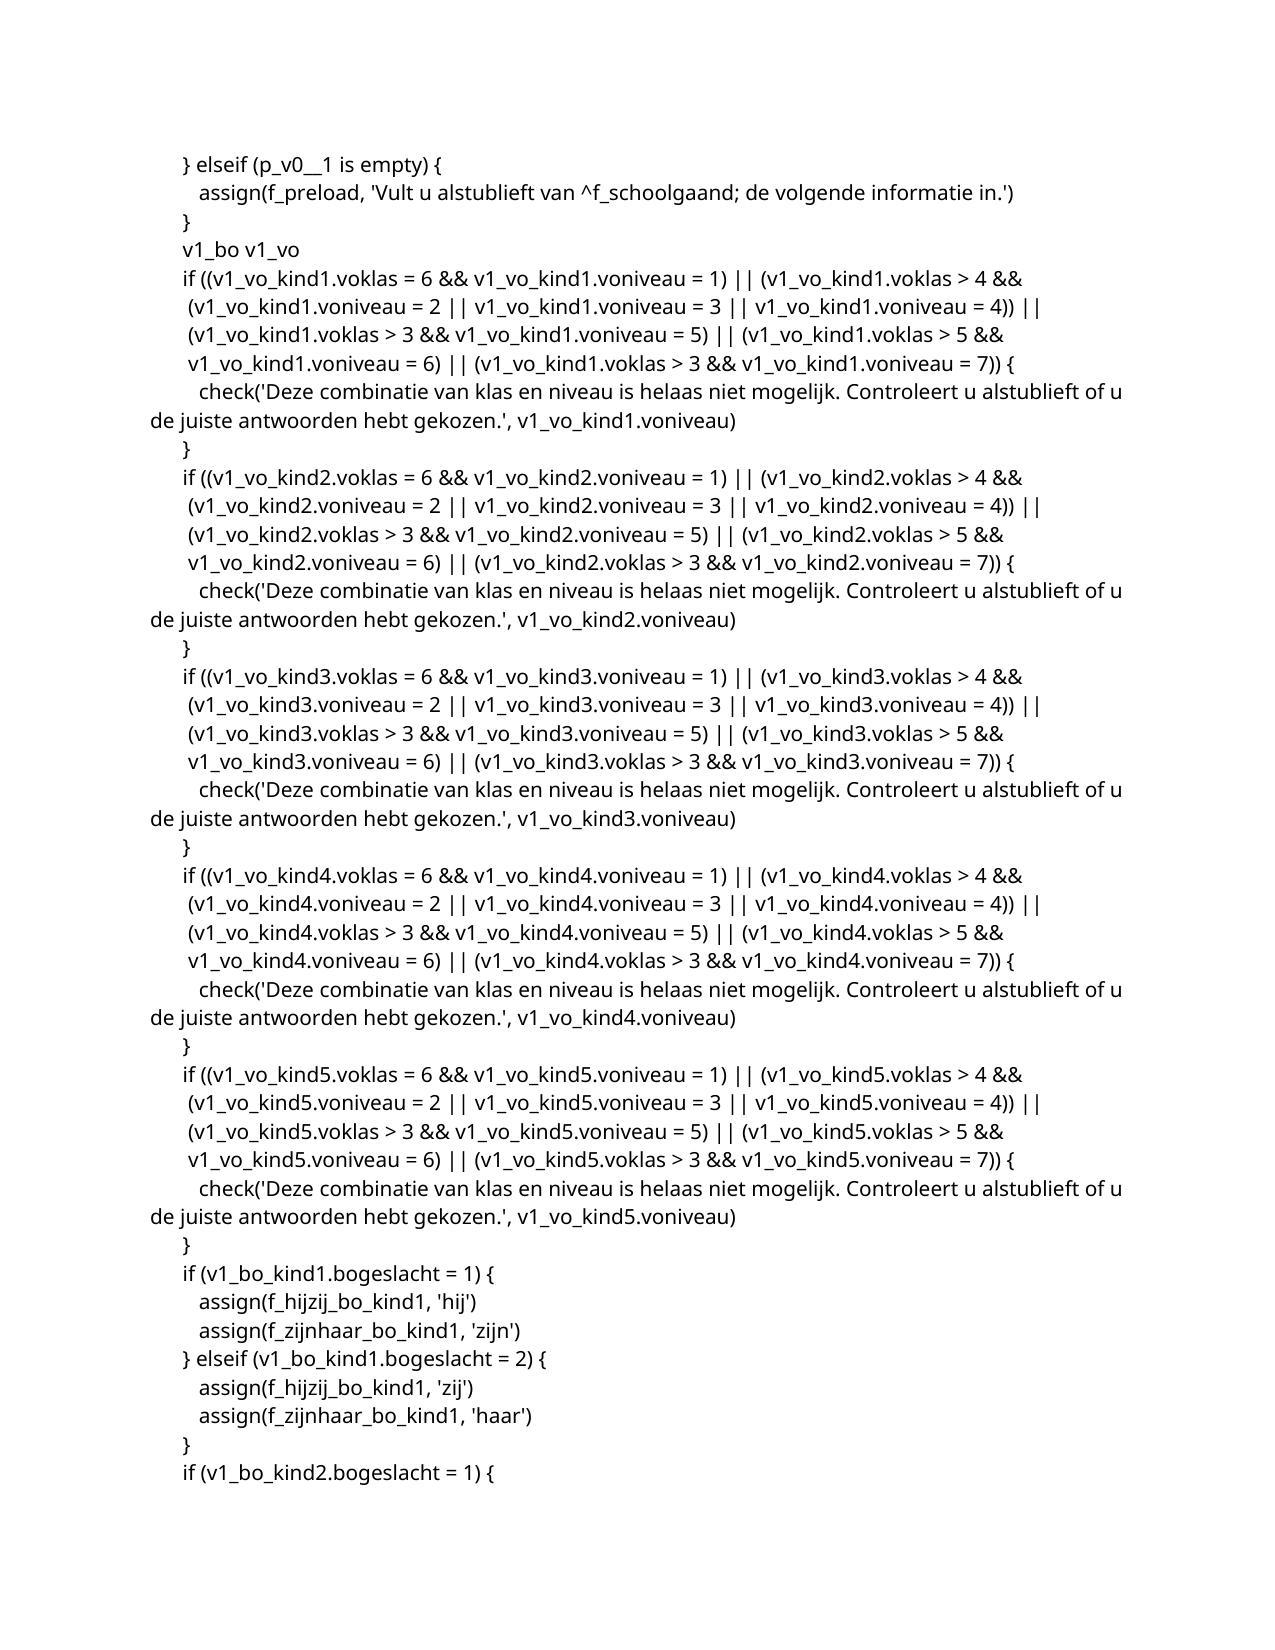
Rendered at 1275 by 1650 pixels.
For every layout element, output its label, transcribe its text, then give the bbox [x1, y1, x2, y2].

text check('Deze combinatie van klas en niveau is helaas niet mogelijk. Controleert u alstublieft of u de juiste antwoorden hebt gekozen.', v1_vo_kind2.voniveau) [150, 577, 1125, 633]
text } [150, 633, 1125, 662]
text v1_vo_kind3.voniveau = 6) || (v1_vo_kind3.voklas > 3 && v1_vo_kind3.voniveau = 7)) { [150, 747, 1125, 776]
text if ((v1_vo_kind5.voklas = 6 && v1_vo_kind5.voniveau = 1) || (v1_vo_kind5.voklas > 4 && [150, 1060, 1125, 1088]
text assign(f_hijzij_bo_kind1, 'zij') [150, 1373, 1125, 1401]
text (v1_vo_kind2.voniveau = 2 || v1_vo_kind2.voniveau = 3 || v1_vo_kind2.voniveau = 4)) || [150, 491, 1125, 520]
text } elseif (v1_bo_kind1.bogeslacht = 2) { [150, 1344, 1125, 1373]
text if ((v1_vo_kind4.voklas = 6 && v1_vo_kind4.voniveau = 1) || (v1_vo_kind4.voklas > 4 && [150, 861, 1125, 889]
text } [150, 1032, 1125, 1060]
text } elseif (p_v0__1 is empty) { [150, 150, 1125, 178]
text } [150, 832, 1125, 861]
text assign(f_hijzij_bo_kind1, 'hij') [150, 1287, 1125, 1316]
text v1_vo_kind1.voniveau = 6) || (v1_vo_kind1.voklas > 3 && v1_vo_kind1.voniveau = 7)) { [150, 349, 1125, 377]
text v1_vo_kind2.voniveau = 6) || (v1_vo_kind2.voklas > 3 && v1_vo_kind2.voniveau = 7)) { [150, 548, 1125, 577]
text assign(f_zijnhaar_bo_kind1, 'haar') [150, 1401, 1125, 1430]
text (v1_vo_kind1.voklas > 3 && v1_vo_kind1.voniveau = 5) || (v1_vo_kind1.voklas > 5 && [150, 321, 1125, 349]
text if ((v1_vo_kind2.voklas = 6 && v1_vo_kind2.voniveau = 1) || (v1_vo_kind2.voklas > 4 && [150, 463, 1125, 491]
text if (v1_bo_kind2.bogeslacht = 1) { [150, 1458, 1125, 1487]
text } [150, 434, 1125, 463]
text check('Deze combinatie van klas en niveau is helaas niet mogelijk. Controleert u alstublieft of u de juiste antwoorden hebt gekozen.', v1_vo_kind5.voniveau) [150, 1174, 1125, 1231]
text v1_vo_kind5.voniveau = 6) || (v1_vo_kind5.voklas > 3 && v1_vo_kind5.voniveau = 7)) { [150, 1145, 1125, 1174]
text assign(f_preload, 'Vult u alstublieft van ^f_schoolgaand; de volgende informatie in.') [150, 178, 1125, 207]
text check('Deze combinatie van klas en niveau is helaas niet mogelijk. Controleert u alstublieft of u de juiste antwoorden hebt gekozen.', v1_vo_kind3.voniveau) [150, 776, 1125, 832]
text (v1_vo_kind3.voniveau = 2 || v1_vo_kind3.voniveau = 3 || v1_vo_kind3.voniveau = 4)) || [150, 690, 1125, 719]
text (v1_vo_kind1.voniveau = 2 || v1_vo_kind1.voniveau = 3 || v1_vo_kind1.voniveau = 4)) || [150, 292, 1125, 321]
text (v1_vo_kind4.voklas > 3 && v1_vo_kind4.voniveau = 5) || (v1_vo_kind4.voklas > 5 && [150, 918, 1125, 946]
text (v1_vo_kind5.voklas > 3 && v1_vo_kind5.voniveau = 5) || (v1_vo_kind5.voklas > 5 && [150, 1117, 1125, 1145]
text v1_bo v1_vo [150, 235, 1125, 264]
text (v1_vo_kind4.voniveau = 2 || v1_vo_kind4.voniveau = 3 || v1_vo_kind4.voniveau = 4)) || [150, 889, 1125, 918]
text check('Deze combinatie van klas en niveau is helaas niet mogelijk. Controleert u alstublieft of u de juiste antwoorden hebt gekozen.', v1_vo_kind1.voniveau) [150, 377, 1125, 434]
text } [150, 207, 1125, 235]
text (v1_vo_kind2.voklas > 3 && v1_vo_kind2.voniveau = 5) || (v1_vo_kind2.voklas > 5 && [150, 520, 1125, 548]
text if ((v1_vo_kind3.voklas = 6 && v1_vo_kind3.voniveau = 1) || (v1_vo_kind3.voklas > 4 && [150, 662, 1125, 690]
text } [150, 1430, 1125, 1458]
text check('Deze combinatie van klas en niveau is helaas niet mogelijk. Controleert u alstublieft of u de juiste antwoorden hebt gekozen.', v1_vo_kind4.voniveau) [150, 975, 1125, 1032]
text (v1_vo_kind5.voniveau = 2 || v1_vo_kind5.voniveau = 3 || v1_vo_kind5.voniveau = 4)) || [150, 1088, 1125, 1117]
text v1_vo_kind4.voniveau = 6) || (v1_vo_kind4.voklas > 3 && v1_vo_kind4.voniveau = 7)) { [150, 946, 1125, 975]
text } [150, 1231, 1125, 1259]
text if ((v1_vo_kind1.voklas = 6 && v1_vo_kind1.voniveau = 1) || (v1_vo_kind1.voklas > 4 && [150, 264, 1125, 292]
text assign(f_zijnhaar_bo_kind1, 'zijn') [150, 1316, 1125, 1344]
text if (v1_bo_kind1.bogeslacht = 1) { [150, 1259, 1125, 1287]
text (v1_vo_kind3.voklas > 3 && v1_vo_kind3.voniveau = 5) || (v1_vo_kind3.voklas > 5 && [150, 719, 1125, 747]
